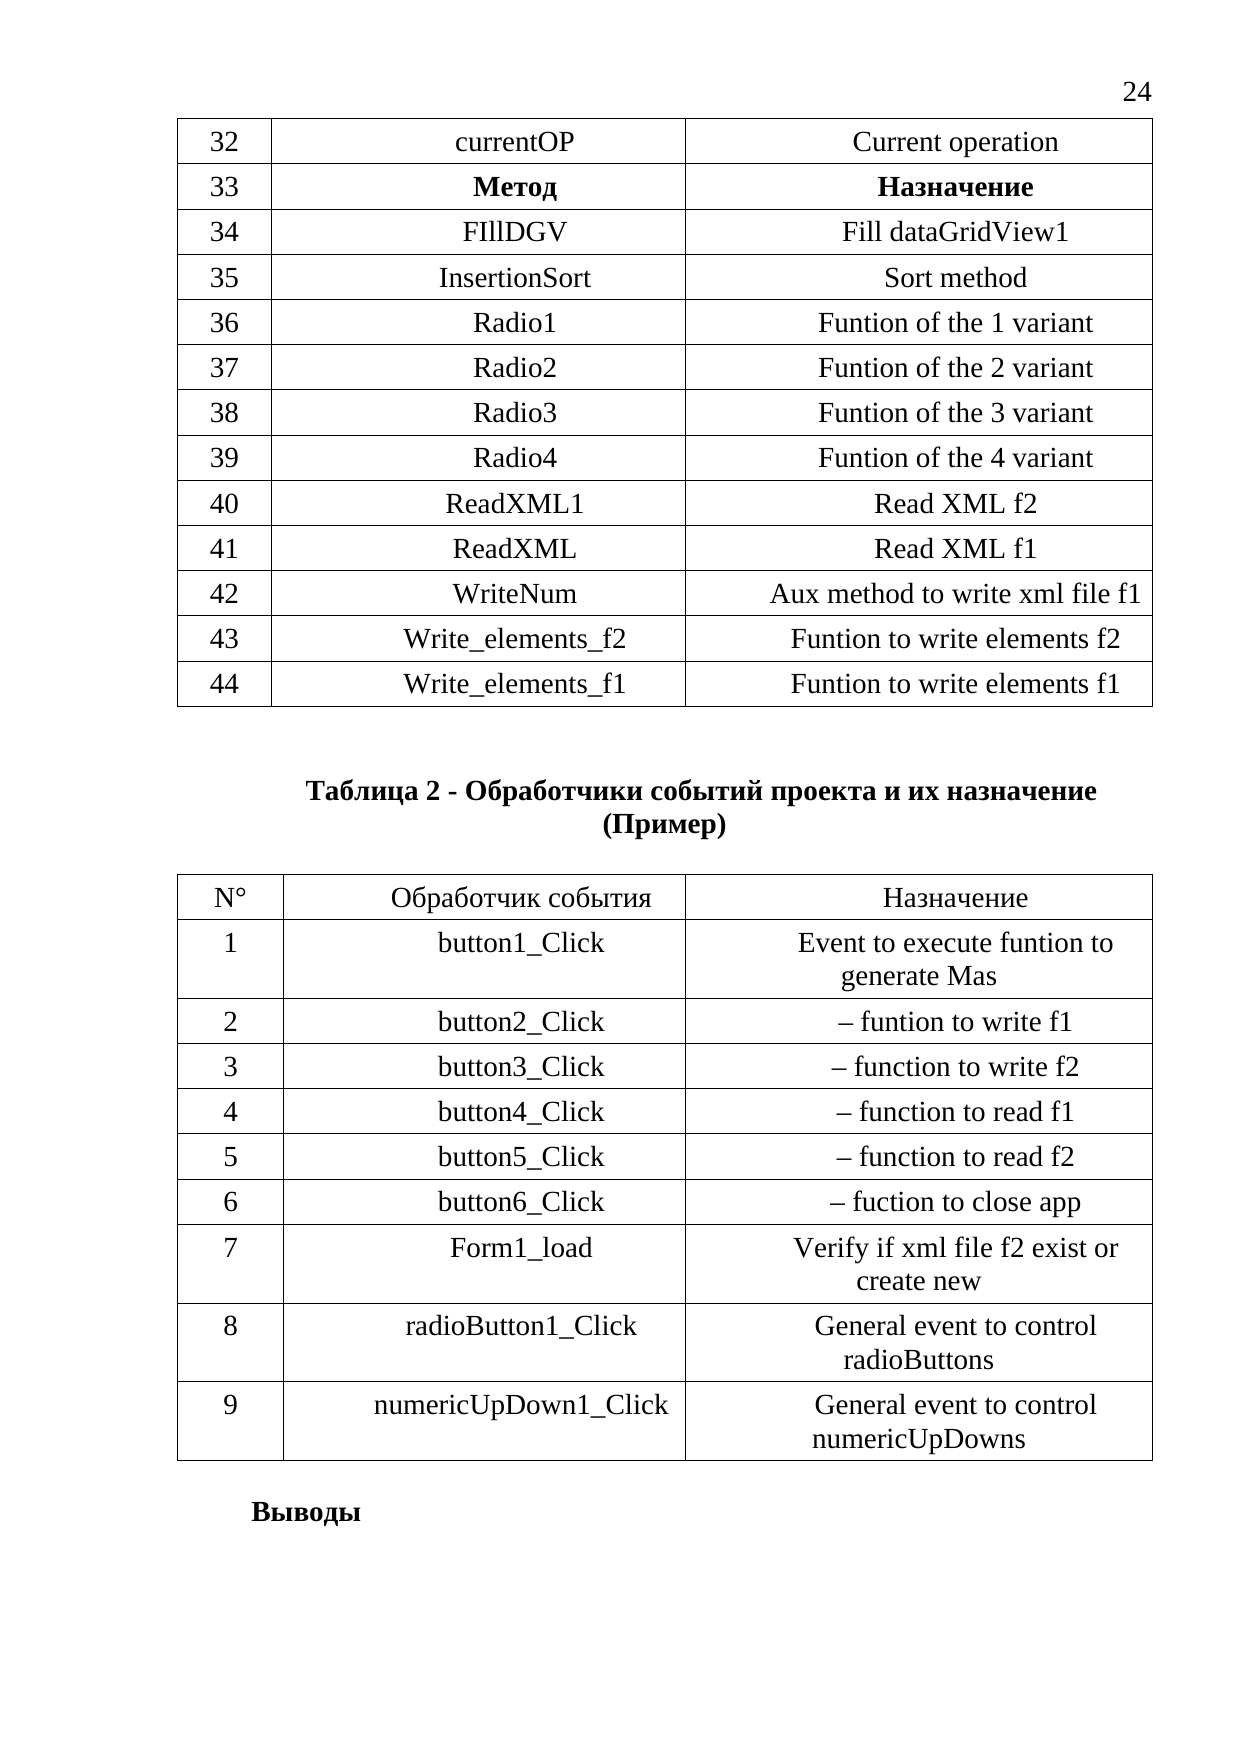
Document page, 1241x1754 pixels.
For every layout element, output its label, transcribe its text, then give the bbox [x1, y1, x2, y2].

table_cell InsertionSort [272, 255, 685, 299]
table_cell button5_Click [284, 1134, 685, 1178]
table_cell 1 [178, 920, 283, 998]
table_header Обработчик события [284, 875, 685, 919]
table_cell Radio4 [272, 436, 685, 480]
table_cell 36 [178, 300, 271, 344]
table_header Назначение [686, 875, 1152, 919]
table_cell button4_Click [284, 1089, 685, 1133]
table_cell 35 [178, 255, 271, 299]
table_cell Verify if xml file f2 exist or create new [686, 1225, 1152, 1302]
table_cell – function to read f1 [686, 1089, 1152, 1133]
table_cell button3_Click [284, 1044, 685, 1088]
table_cell 3 [178, 1044, 283, 1088]
table_cell Funtion of the 1 variant [686, 300, 1152, 344]
table_cell Fill dataGridView1 [686, 210, 1152, 254]
table_cell Aux method to write xml file f1 [686, 571, 1152, 615]
table_cell Метод [272, 164, 685, 208]
table_cell Назначение [686, 164, 1152, 208]
text Таблица 2 - Обработчики событий проекта и их назначение (Пример) [177, 773, 1152, 840]
table_cell 44 [178, 662, 271, 706]
text Выводы [177, 1494, 1152, 1527]
table_cell Write_elements_f2 [272, 616, 685, 661]
table_cell Form1_load [284, 1225, 685, 1302]
table_cell button1_Click [284, 920, 685, 998]
table_cell 41 [178, 526, 271, 570]
table_cell 39 [178, 436, 271, 480]
table_cell 40 [178, 481, 271, 525]
table_cell Sort method [686, 255, 1152, 299]
table_cell Funtion of the 2 variant [686, 345, 1152, 389]
table_cell 33 [178, 164, 271, 208]
table_cell – function to write f2 [686, 1044, 1152, 1088]
table_cell Radio3 [272, 390, 685, 434]
table_cell 9 [178, 1382, 283, 1460]
table_cell button2_Click [284, 999, 685, 1043]
table_cell Funtion to write elements f1 [686, 662, 1152, 706]
table_cell Read XML f2 [686, 481, 1152, 525]
table_cell 2 [178, 999, 283, 1043]
table_cell ReadXML [272, 526, 685, 570]
table_cell 8 [178, 1304, 283, 1381]
table_cell 37 [178, 345, 271, 389]
table_cell button6_Click [284, 1180, 685, 1224]
table_cell General event to control numericUpDowns [686, 1382, 1152, 1460]
table_cell 32 [178, 119, 271, 163]
table_cell 5 [178, 1134, 283, 1178]
table_cell Current operation [686, 119, 1152, 163]
table_cell 38 [178, 390, 271, 434]
table_cell 4 [178, 1089, 283, 1133]
table_cell 6 [178, 1180, 283, 1224]
table_cell General event to control radioButtons [686, 1304, 1152, 1381]
table_cell currentOP [272, 119, 685, 163]
table_cell – function to read f2 [686, 1134, 1152, 1178]
table_header N° [178, 875, 283, 919]
table_cell Funtion to write elements f2 [686, 616, 1152, 661]
table_cell ReadXML1 [272, 481, 685, 525]
table_cell radioButton1_Click [284, 1304, 685, 1381]
table_cell Funtion of the 4 variant [686, 436, 1152, 480]
table_cell – fuction to close app [686, 1180, 1152, 1224]
table_cell 43 [178, 616, 271, 661]
table_cell Event to execute funtion to generate Mas [686, 920, 1152, 998]
table_cell Radio2 [272, 345, 685, 389]
table_cell Funtion of the 3 variant [686, 390, 1152, 434]
table_cell 7 [178, 1225, 283, 1302]
table_cell Radio1 [272, 300, 685, 344]
table_cell FIllDGV [272, 210, 685, 254]
table_cell 34 [178, 210, 271, 254]
table_cell Read XML f1 [686, 526, 1152, 570]
table_cell 42 [178, 571, 271, 615]
table_cell – funtion to write f1 [686, 999, 1152, 1043]
table_cell numericUpDown1_Click [284, 1382, 685, 1460]
table_cell WriteNum [272, 571, 685, 615]
table_cell Write_elements_f1 [272, 662, 685, 706]
